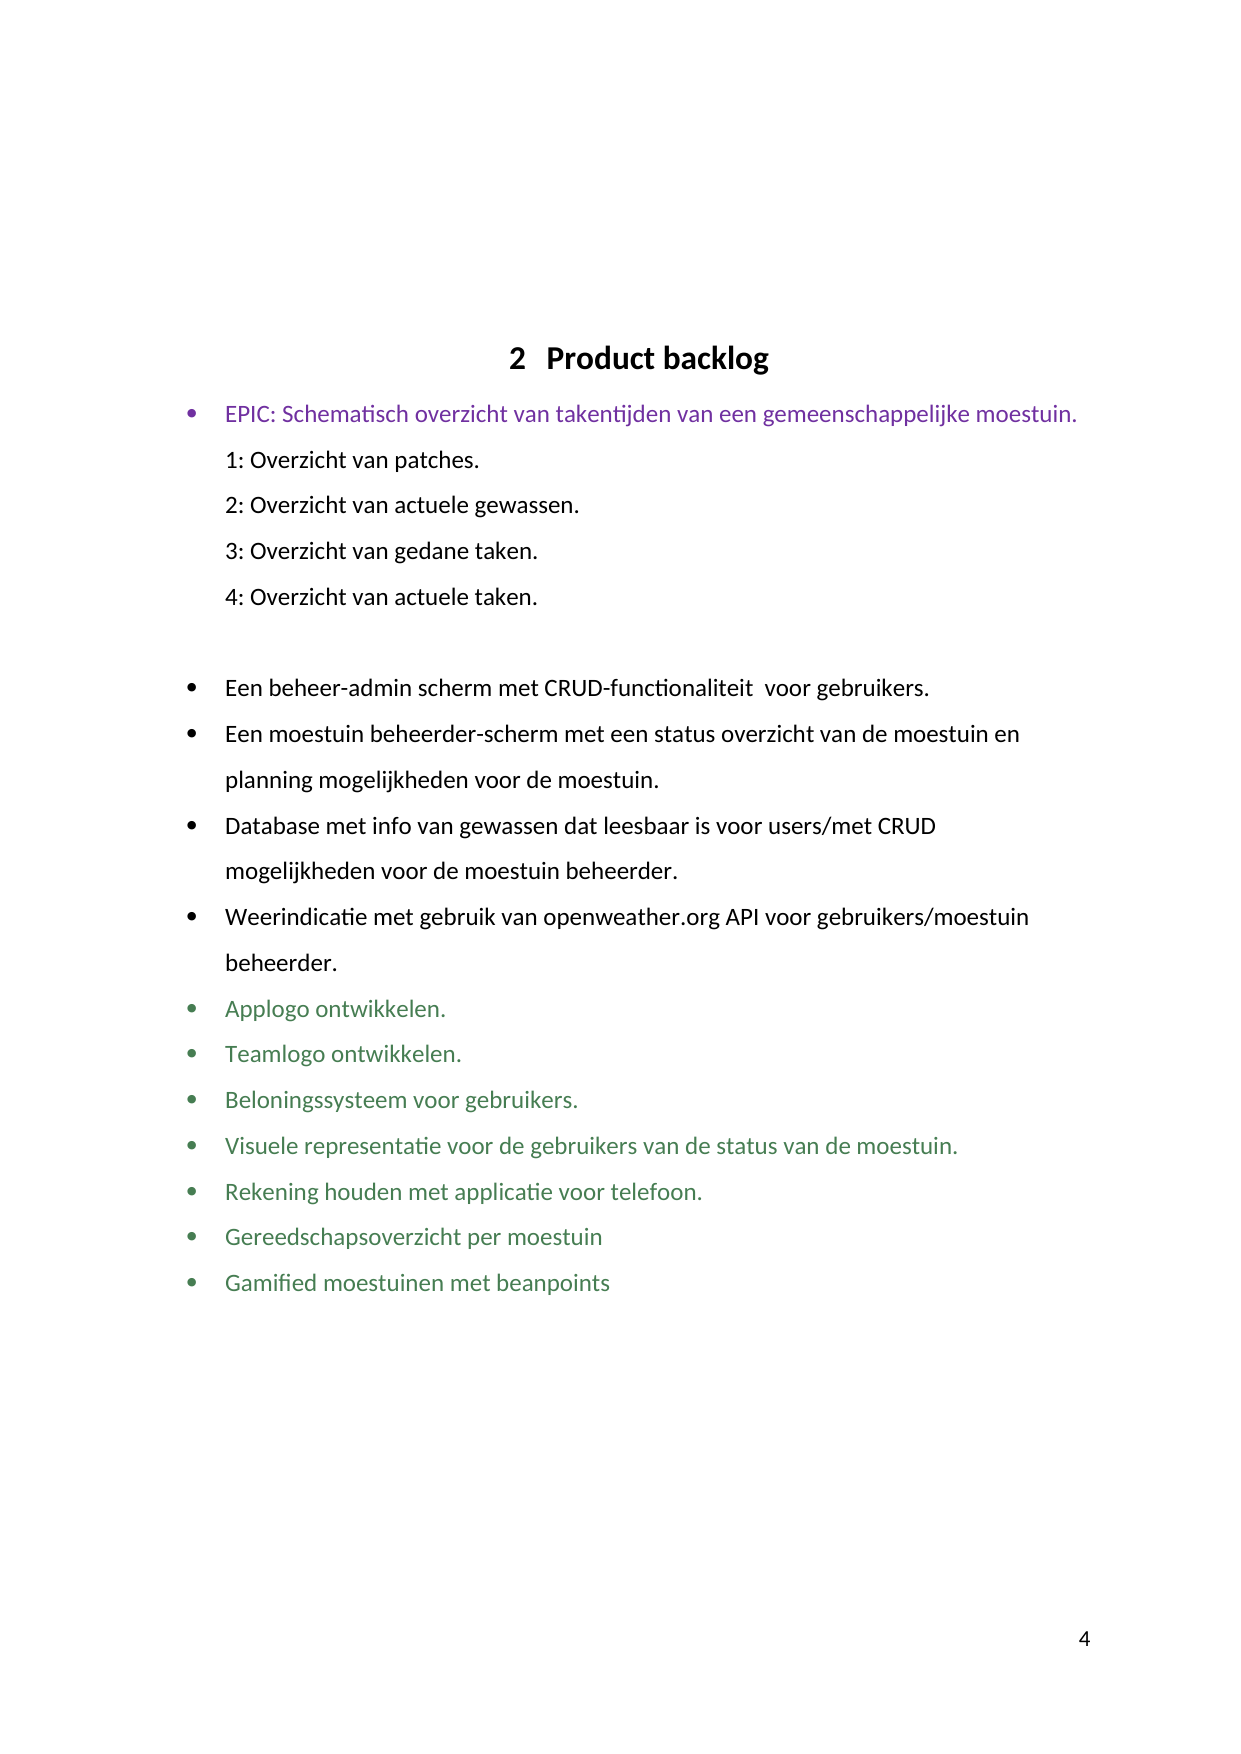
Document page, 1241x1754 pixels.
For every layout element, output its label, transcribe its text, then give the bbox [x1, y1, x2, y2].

list Database met info van gewassen dat leesbaar is voor users/met CRUD mogelijkheden voor de moestuin beheerder. [187, 810, 1090, 886]
list 4: Overzicht van actuele taken. [225, 581, 1090, 612]
list Beloningssysteem voor gebruikers. [187, 1084, 1090, 1115]
list Weerindicatie met gebruik van openweather.org API voor gebruikers/moestuin beheerder. [187, 901, 1090, 977]
list Product backlog [187, 337, 1090, 378]
list 3: Overzicht van gedane taken. [225, 535, 1090, 566]
list Teamlogo ontwikkelen. [187, 1038, 1090, 1069]
list Een beheer-admin scherm met CRUD-functionaliteit voor gebruikers. [187, 673, 1090, 703]
list Gamified moestuinen met beanpoints [187, 1267, 1090, 1298]
list Een moestuin beheerder-scherm met een status overzicht van de moestuin en planning mogelijkheden voor de moestuin. [187, 718, 1090, 794]
list 2: Overzicht van actuele gewassen. [225, 490, 1090, 520]
list Visuele representatie voor de gebruikers van de status van de moestuin. [187, 1130, 1090, 1160]
list EPIC: Schematisch overzicht van takentijden van een gemeenschappelijke moestuin. [187, 398, 1090, 429]
list Rekening houden met applicatie voor telefoon. [187, 1176, 1090, 1206]
list Applogo ontwikkelen. [187, 993, 1090, 1023]
list 1: Overzicht van patches. [225, 444, 1090, 474]
list Gereedschapsoverzicht per moestuin [187, 1221, 1090, 1252]
